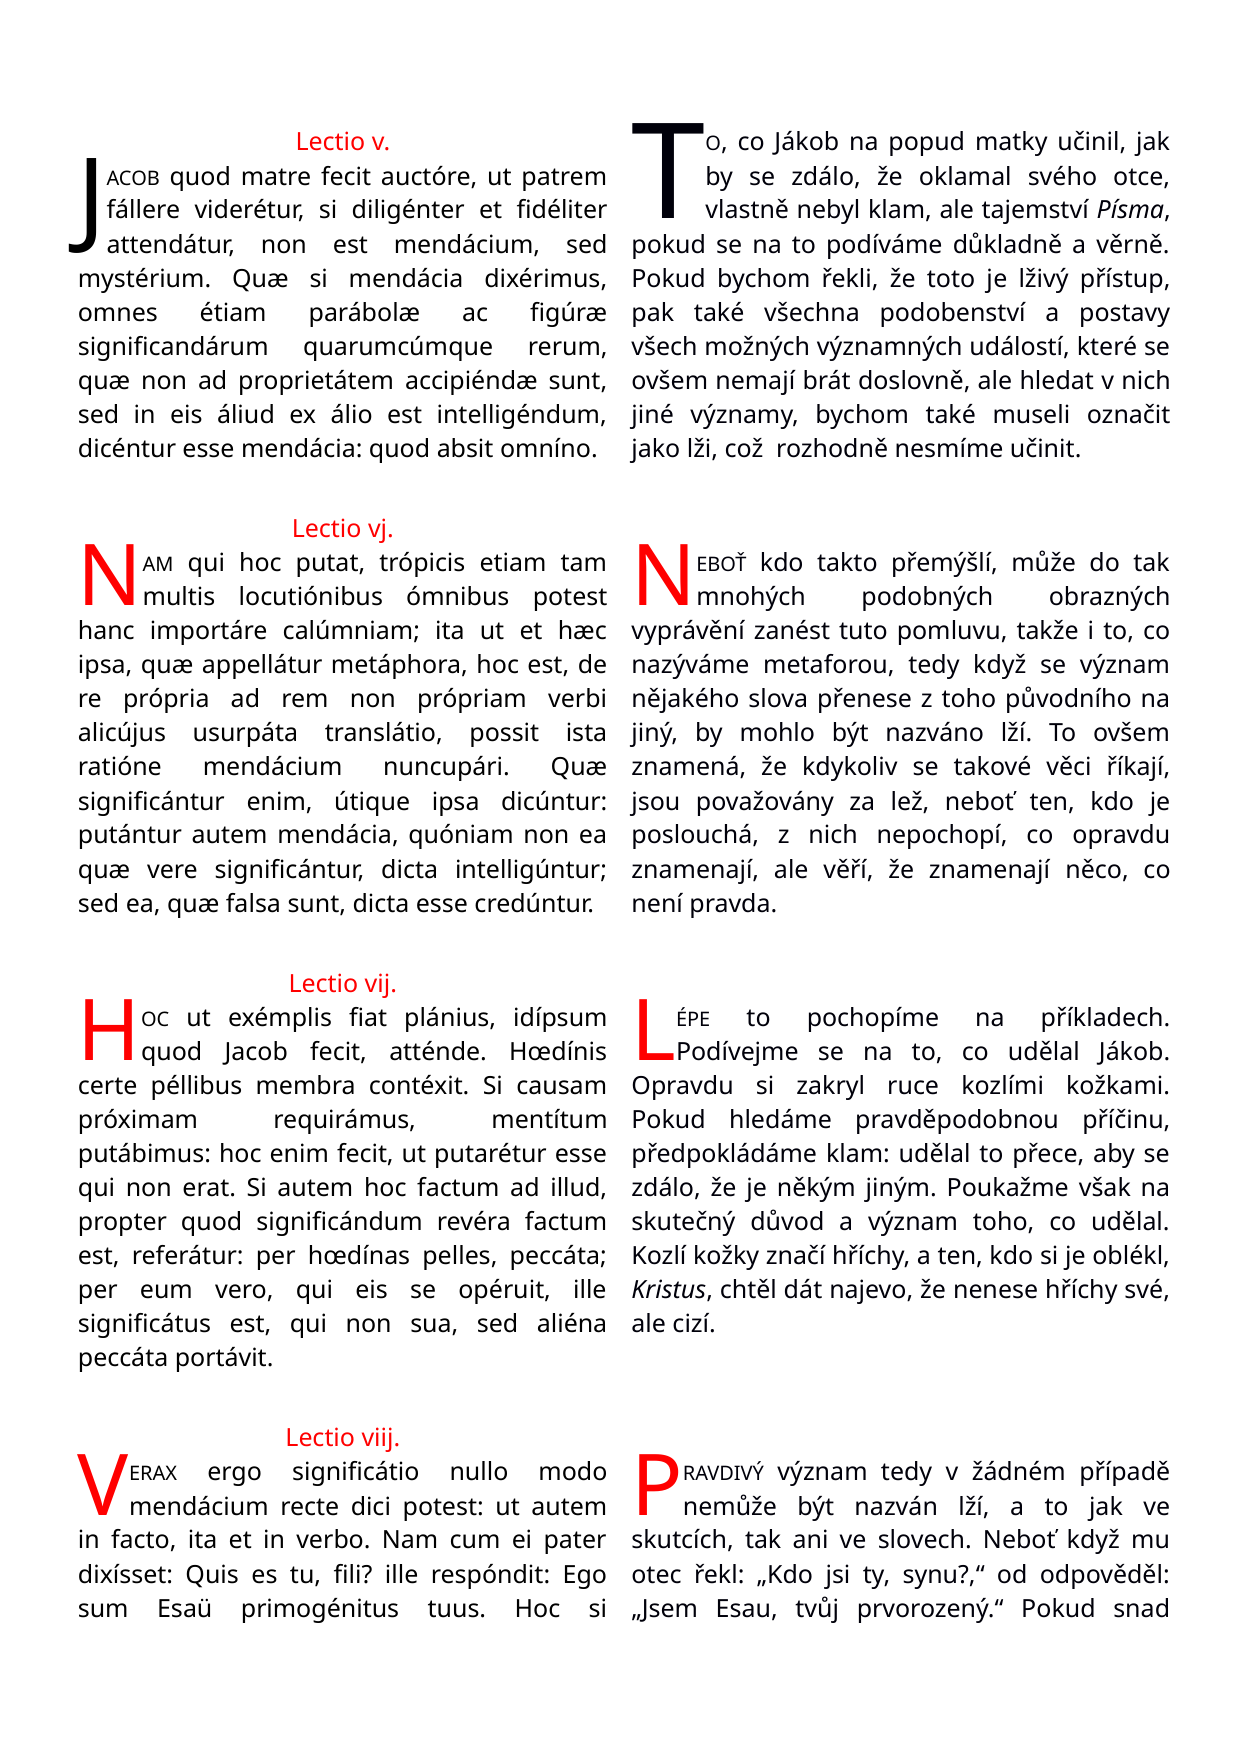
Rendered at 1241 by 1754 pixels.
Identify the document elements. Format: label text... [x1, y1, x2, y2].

table_cell Lépe to pochopíme na příkladech. Podívejme se na to, co udělal Jákob. Opravdu si zakryl ruce kozlími kožkami. Pokud hledáme pravděpodobnou příčinu, předpokládáme klam: udělal to přece, aby se zdálo, že je někým jiným. Poukažme však na skutečný důvod a význam toho, co udělal. Kozlí kožky značí hříchy, a ten, kdo si je oblékl, Kristus, chtěl dát najevo, že nenese hříchy své, ale cizí. [619, 959, 1182, 1414]
table_cell To, co Jákob na popud matky učinil, jak by se zdálo, že oklamal svého otce, vlastně nebyl klam, ale tajemství Písma, pokud se na to podíváme důkladně a věrně. Pokud bychom řekli, že toto je lživý přístup, pak také všechna podobenství a postavy všech možných významných událostí, které se ovšem nemají brát doslovně, ale hledat v nich jiné významy, bychom také museli označit jako lži, což rozhodně nesmíme učinit. [619, 118, 1182, 505]
table_cell Lectio viij. Verax ergo significátio nullo modo mendácium recte dici potest: ut autem in facto, ita et in verbo. Nam cum ei pater dixísset: Quis es tu, fili? ille respóndit: Ego sum Esaü primogénitus tuus. Hoc si [66, 1414, 619, 1630]
table_cell Lectio vij. Hoc ut exémplis fiat plánius, idípsum quod Jacob fecit, atténde. Hœdínis certe péllibus membra contéxit. Si causam próximam requirámus, mentítum putábimus: hoc enim fecit, ut putarétur esse qui non erat. Si autem hoc factum ad illud, propter quod significándum revéra factum est, referátur: per hœdínas pelles, peccáta; per eum vero, qui eis se opéruit, ille significátus est, qui non sua, sed aliéna peccáta portávit. [66, 959, 619, 1414]
table_cell In II. Nocturno Sermo sancti Augustíni Epíscopi contra mendácium. Cap. 10. tom. 4. Lectio v. Jacob quod matre fecit auctóre, ut patrem fállere viderétur, si diligénter et fidéliter attendátur, non est mendácium, sed mystérium. Quæ si mendácia dixérimus, omnes étiam parábolæ ac figúræ significandárum quarumcúm­que rerum, quæ non ad proprietátem accipiéndæ sunt, sed in eis áliud ex álio est intelligéndum, dicéntur esse mendácia: quod absit omníno. [66, 118, 619, 505]
table_cell Pravdivý význam tedy v žádném případě nemůže být nazván lží, a to jak ve skutcích, tak ani ve slovech. Neboť když mu otec řekl: „Kdo jsi ty, synu?,“ od odpověděl: „Jsem Esau, tvůj prvorozený.“ Pokud snad [619, 1414, 1182, 1630]
table_cell Lectio vj. Nam qui hoc putat, trópicis etiam tam multis locutiónibus ómnibus potest hanc importáre calúmniam; ita ut et hæc ipsa, quæ appellátur metáphora, hoc est, de re própria ad rem non própriam verbi alicújus usurpáta translátio, possit ista ratióne mendácium nuncupári. Quæ significántur enim, útique ipsa dicúntur: putántur autem mendácia, quóniam non ea quæ vere significántur, dicta intelligúntur; sed ea, quæ falsa sunt, dicta esse credúntur. [66, 505, 619, 959]
table_cell Neboť kdo takto přemýšlí, může do tak mnohých podobných obrazných vyprávění zanést tuto pomluvu, takže i to, co nazýváme metaforou, tedy když se význam nějakého slova přenese z toho původního na jiný, by mohlo být nazváno lží. To ovšem znamená, že kdykoliv se takové věci říkají, jsou považovány za lež, neboť ten, kdo je poslouchá, z nich nepochopí, co opravdu znamenají, ale věří, že znamenají něco, co není pravda. [619, 505, 1182, 959]
